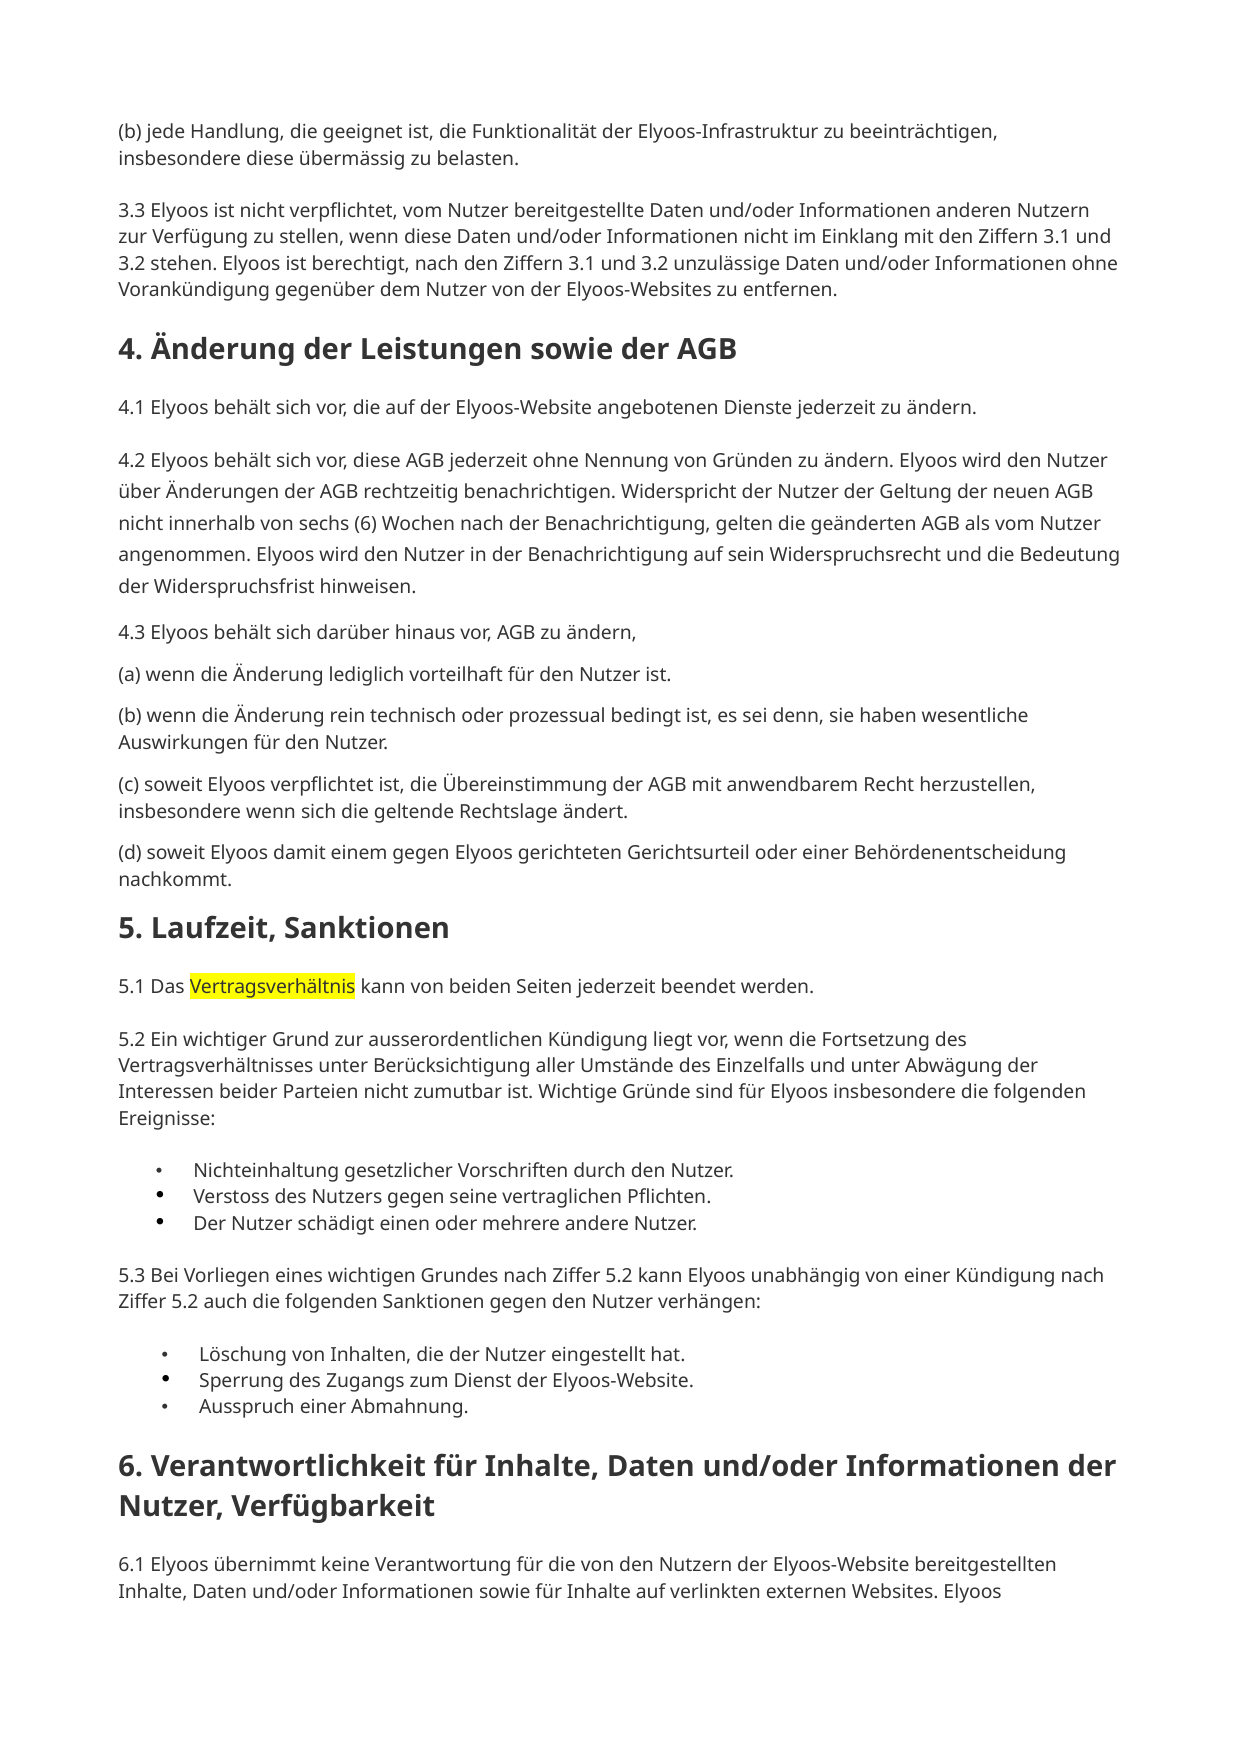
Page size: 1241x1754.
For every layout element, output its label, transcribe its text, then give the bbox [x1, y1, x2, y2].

text (d) soweit Elyoos damit einem gegen Elyoos gerichteten Gerichtsurteil oder einer Behördenentscheidung nachkommt. [118, 839, 1122, 892]
text (b) jede Handlung, die geeignet ist, die Funktionalität der Elyoos-Infrastruktur zu beeinträchtigen, insbesondere diese übermässig zu belasten. [118, 118, 1122, 171]
text 6.1 Elyoos übernimmt keine Verantwortung für die von den Nutzern der Elyoos-Website bereitgestellten Inhalte, Daten und/oder Informationen sowie für Inhalte auf verlinkten externen Websites. Elyoos [118, 1551, 1122, 1604]
list Ausspruch einer Abmahnung. [161, 1393, 1122, 1419]
list Nichteinhaltung gesetzlicher Vorschriften durch den Nutzer. [156, 1157, 1122, 1183]
list Der Nutzer schädigt einen oder mehrere andere Nutzer. [156, 1209, 1122, 1236]
text (c) soweit Elyoos verpflichtet ist, die Übereinstimmung der AGB mit anwendbarem Recht herzustellen, insbesondere wenn sich die geltende Rechtslage ändert. [118, 770, 1122, 824]
text 4.1 Elyoos behält sich vor, die auf der Elyoos-Website angebotenen Dienste jederzeit zu ändern. [118, 394, 1122, 420]
text 4.2 Elyoos behält sich vor, diese AGB jederzeit ohne Nennung von Gründen zu ändern. Elyoos wird den Nutzer über Änderungen der AGB rechtzeitig benachrichtigen. Widerspricht der Nutzer der Geltung der neuen AGB nicht innerhalb von sechs (6) Wochen nach der Benachrichtigung, gelten die geänderten AGB als vom Nutzer angenommen. Elyoos wird den Nutzer in der Benachrichtigung auf sein Widerspruchsrecht und die Bedeutung der Widerspruchsfrist hinweisen. [118, 447, 1122, 599]
text 4.3 Elyoos behält sich darüber hinaus vor, AGB zu ändern, [118, 618, 1122, 645]
text 5. Laufzeit, Sanktionen [118, 907, 1122, 947]
text (b) wenn die Änderung rein technisch oder prozessual bedingt ist, es sei denn, sie haben wesentliche Auswirkungen für den Nutzer. [118, 702, 1122, 755]
text 5.1 Das Vertragsverhältnis kann von beiden Seiten jederzeit beendet werden. [118, 973, 1122, 999]
text (a) wenn die Änderung lediglich vorteilhaft für den Nutzer ist. [118, 660, 1122, 687]
text 5.3 Bei Vorliegen eines wichtigen Grundes nach Ziffer 5.2 kann Elyoos unabhängig von einer Kündigung nach Ziffer 5.2 auch die folgenden Sanktionen gegen den Nutzer verhängen: [118, 1262, 1122, 1314]
text 6. Verantwortlichkeit für Inhalte, Daten und/oder Informationen der Nutzer, Verfügbarkeit [118, 1446, 1122, 1525]
list Sperrung des Zugangs zum Dienst der Elyoos-Website. [161, 1367, 1122, 1393]
text 3.3 Elyoos ist nicht verpflichtet, vom Nutzer bereitgestellte Daten und/oder Informationen anderen Nutzern zur Verfügung zu stellen, wenn diese Daten und/oder Informationen nicht im Einklang mit den Ziffern 3.1 und 3.2 stehen. Elyoos ist berechtigt, nach den Ziffern 3.1 und 3.2 unzulässige Daten und/oder Informationen ohne Vorankündigung gegenüber dem Nutzer von der Elyoos-Websites zu entfernen. [118, 197, 1122, 302]
list Verstoss des Nutzers gegen seine vertraglichen Pflichten. [156, 1183, 1122, 1209]
text 5.2 Ein wichtiger Grund zur ausserordentlichen Kündigung liegt vor, wenn die Fortsetzung des Vertragsverhältnisses unter Berücksichtigung aller Umstände des Einzelfalls und unter Abwägung der Interessen beider Parteien nicht zumutbar ist. Wichtige Gründe sind für Elyoos insbesondere die folgenden Ereignisse: [118, 1026, 1122, 1131]
list Löschung von Inhalten, die der Nutzer eingestellt hat. [161, 1341, 1122, 1367]
text 4. Änderung der Leistungen sowie der AGB [118, 328, 1122, 368]
